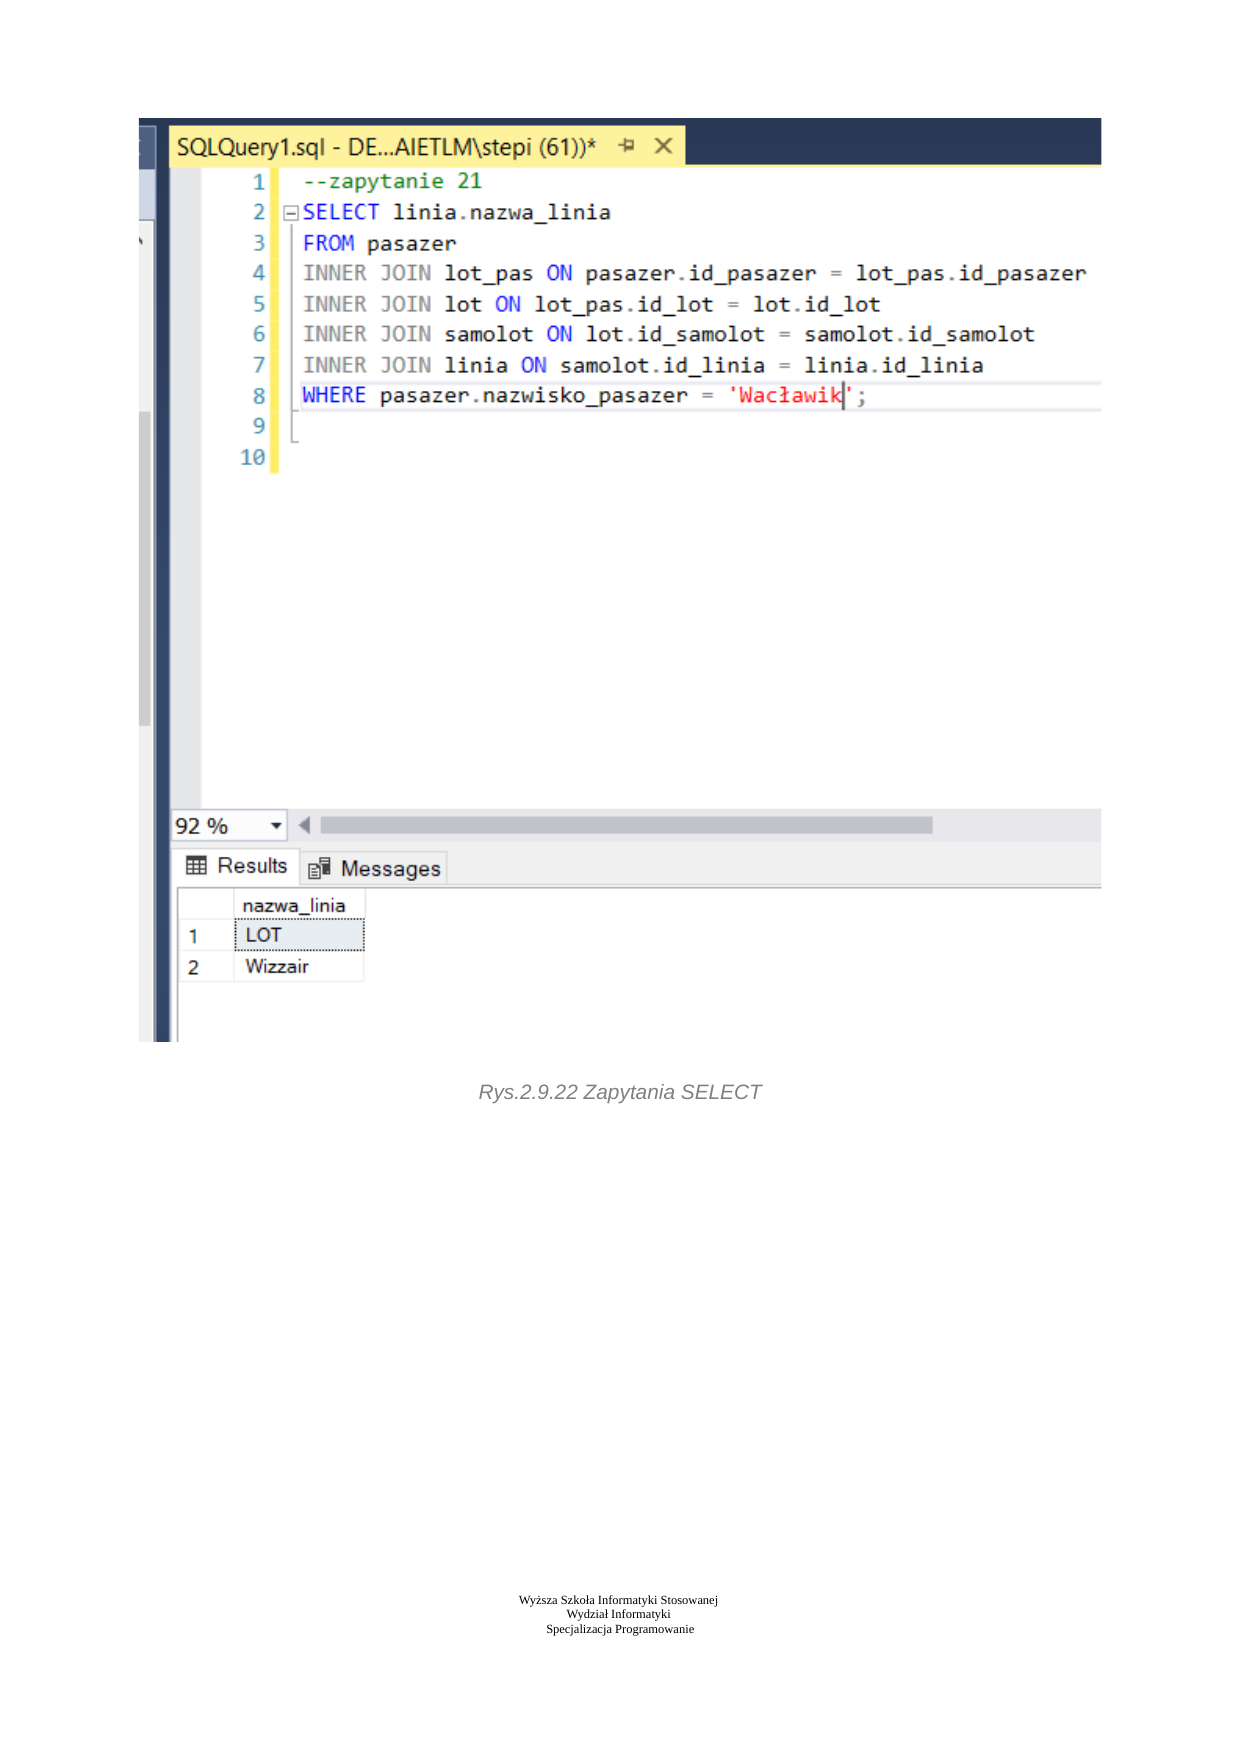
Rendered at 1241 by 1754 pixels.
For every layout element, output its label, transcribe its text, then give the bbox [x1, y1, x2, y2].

text Rys.2.9.22 Zapytania SELECT [118, 1080, 1122, 1104]
picture [138, 118, 1102, 1042]
